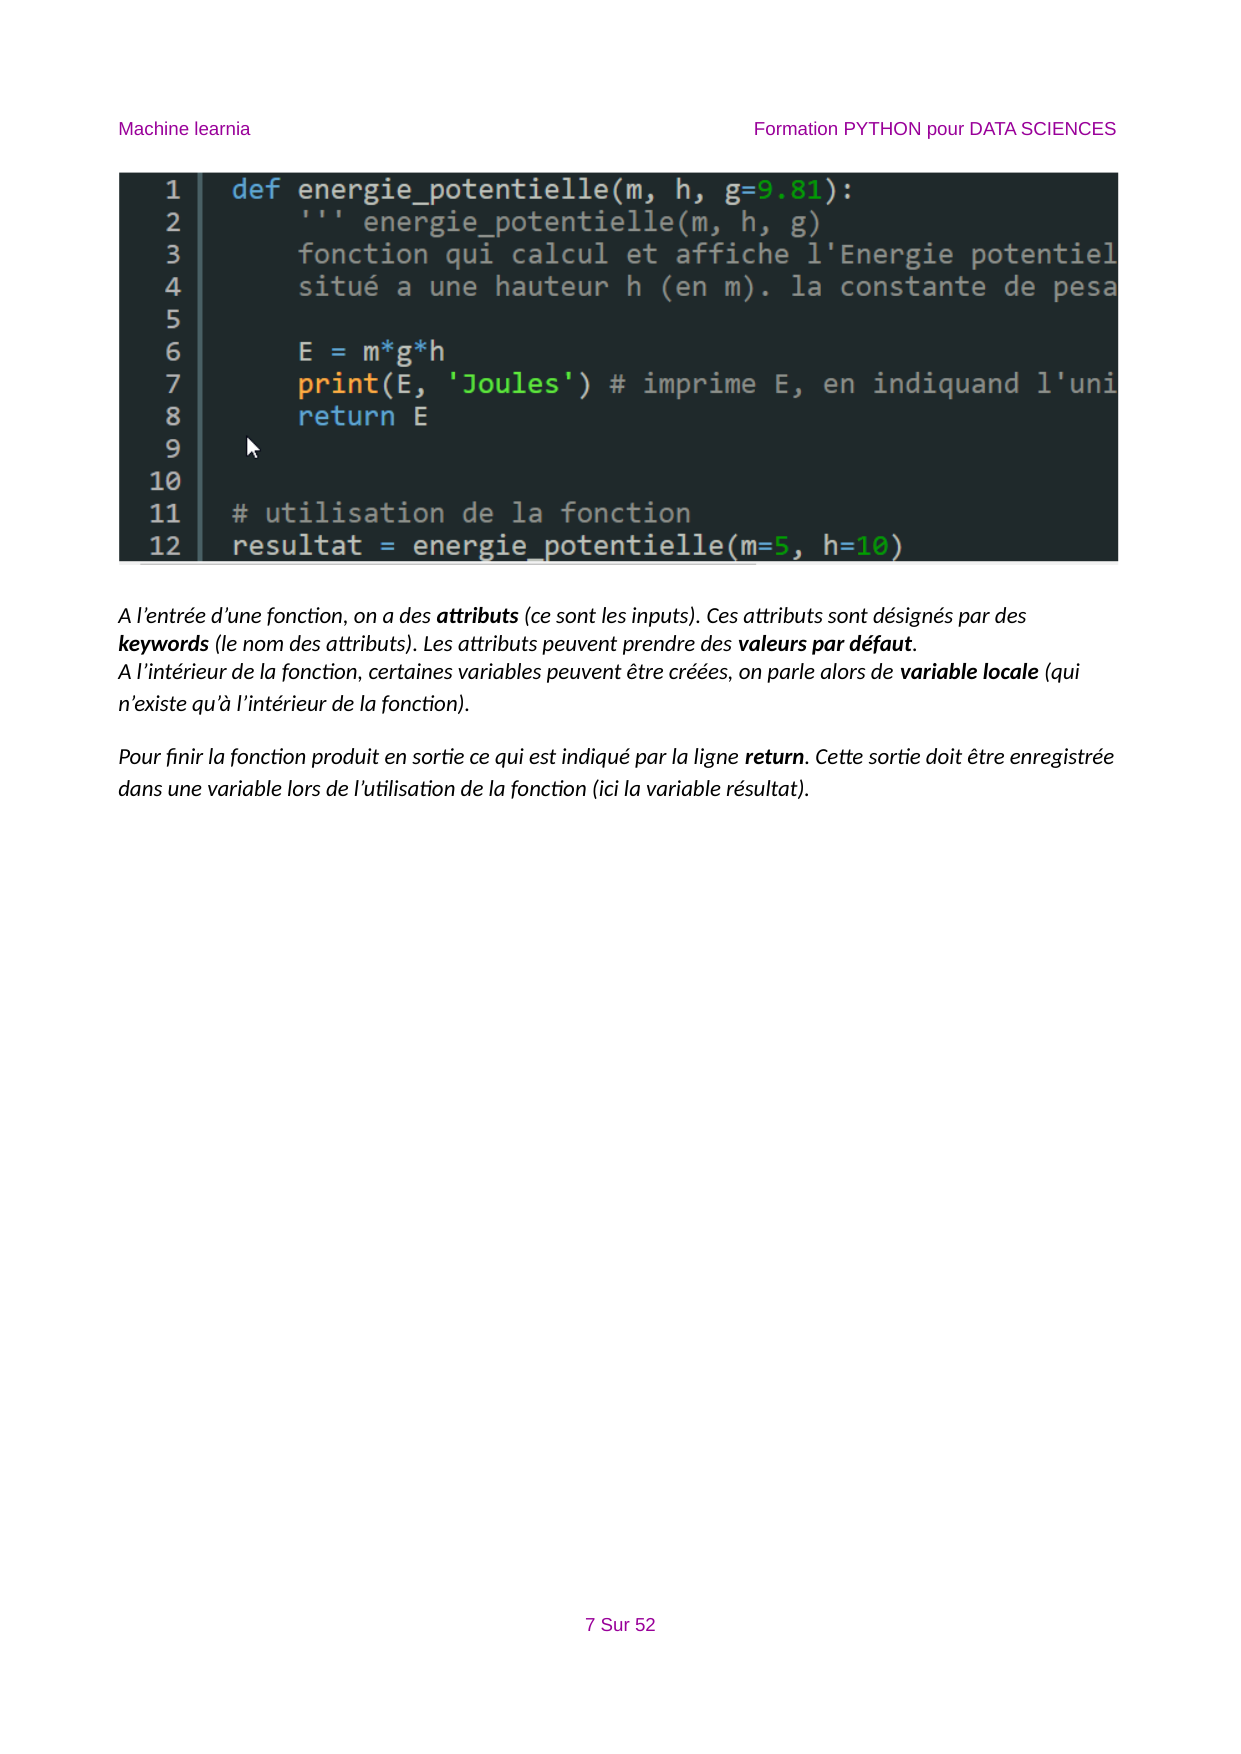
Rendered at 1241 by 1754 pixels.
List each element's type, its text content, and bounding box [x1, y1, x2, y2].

text A l’entrée d’une fonction, on a des attributs (ce sont les inputs). Ces attributs sont désignés par des keywords (le nom des attributs). Les attributs peuvent prendre des valeurs par défaut. [118, 601, 1122, 657]
picture [118, 169, 1122, 565]
text Pour finir la fonction produit en sortie ce qui est indiqué par la ligne return. Cette sortie doit être enregistrée dans une variable lors de l’utilisation de la fonction (ici la variable résultat). [118, 742, 1122, 803]
text A l’intérieur de la fonction, certaines variables peuvent être créées, on parle alors de variable locale (qui n’existe qu’à l’intérieur de la fonction). [118, 657, 1122, 717]
